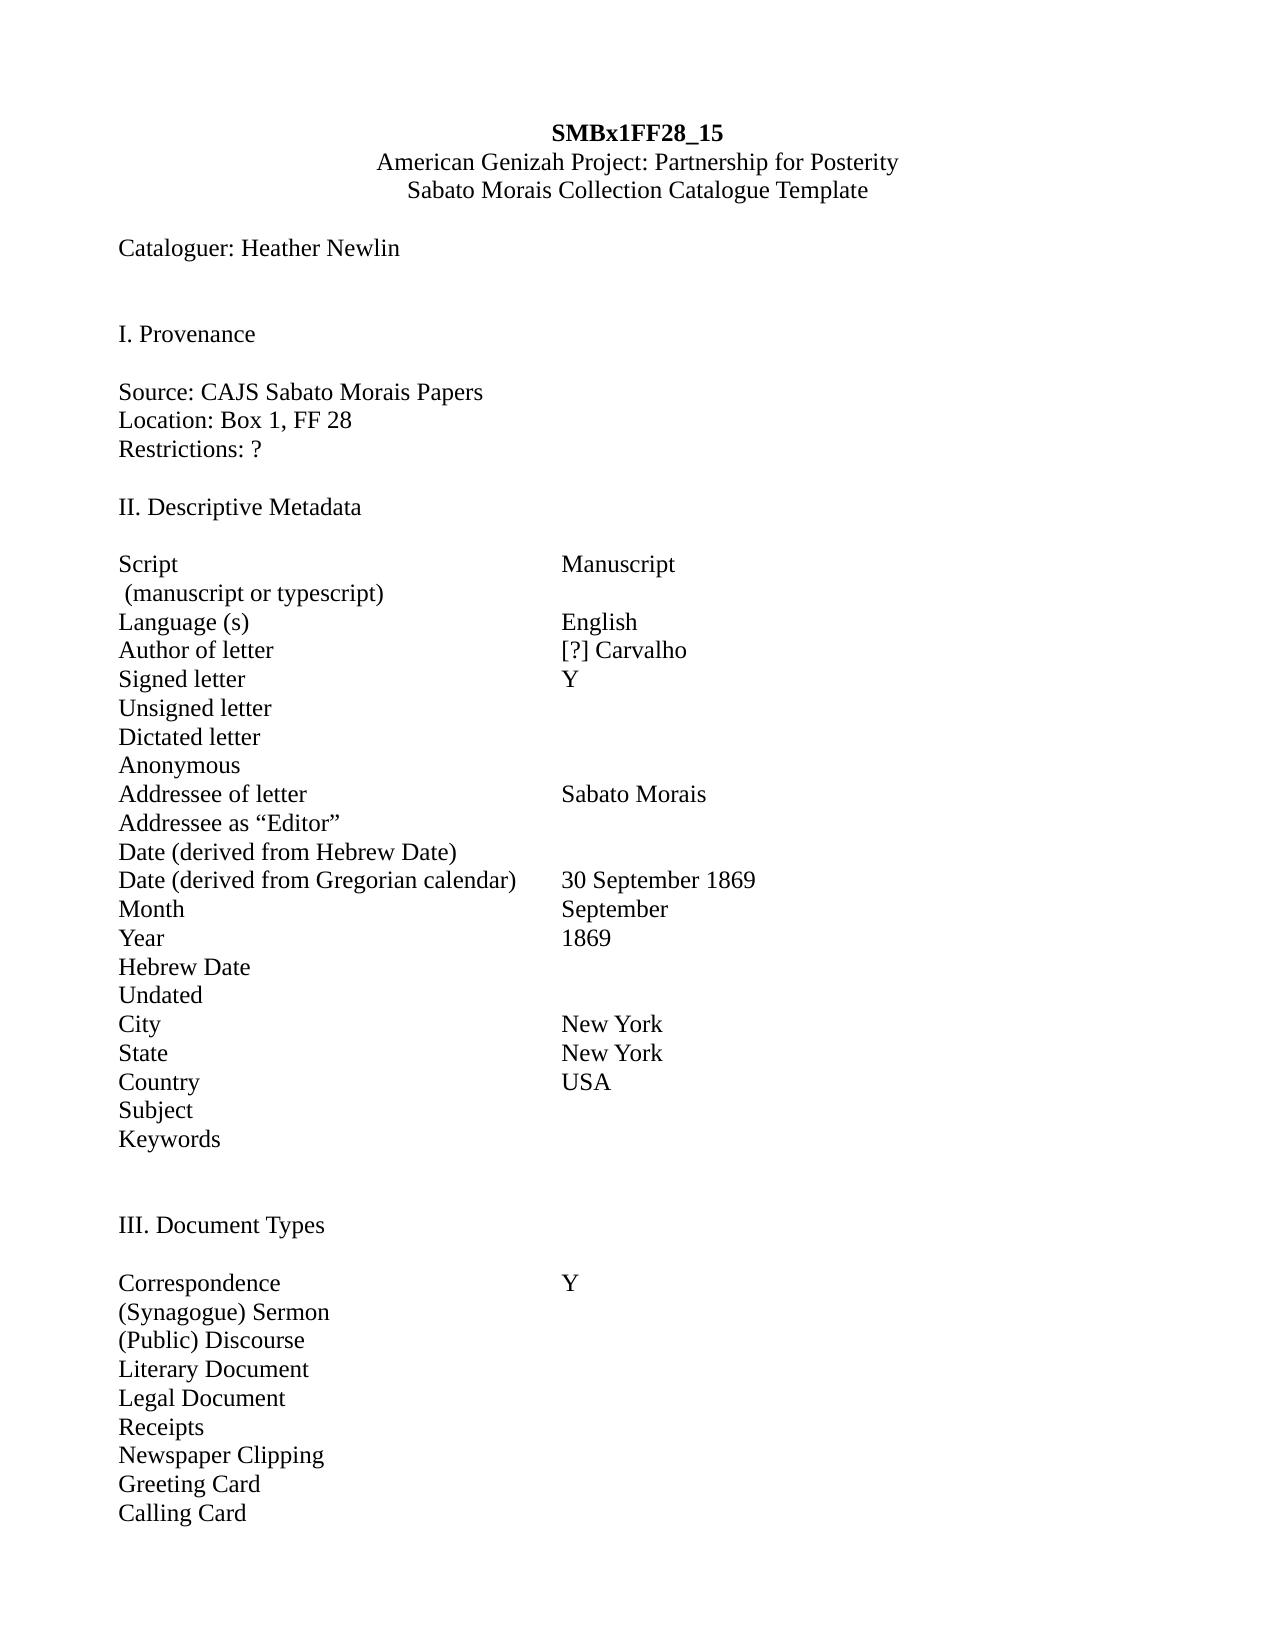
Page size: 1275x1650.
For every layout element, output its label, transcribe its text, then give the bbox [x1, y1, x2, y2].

text Location: Box 1, FF 28 [118, 406, 1157, 434]
text Greeting Card [118, 1469, 1157, 1498]
text Signed letter Y [118, 664, 1157, 693]
text Literary Document [118, 1354, 1157, 1383]
text (Synagogue) Sermon [118, 1297, 1157, 1326]
text Keywords [118, 1124, 1157, 1153]
text Correspondence Y [118, 1268, 1157, 1297]
text Source: CAJS Sabato Morais Papers [118, 377, 1157, 406]
text Restrictions: ? [118, 434, 1157, 463]
text Country USA [118, 1067, 1157, 1096]
text Unsigned letter [118, 693, 1157, 722]
text Language (s) English [118, 607, 1157, 636]
text Year 1869 [118, 923, 1157, 952]
text Author of letter [?] Carvalho [118, 636, 1157, 664]
text Newspaper Clipping [118, 1441, 1157, 1469]
text Dictated letter [118, 722, 1157, 751]
text Legal Document [118, 1383, 1157, 1412]
text Undated [118, 981, 1157, 1009]
text (manuscript or typescript) [118, 578, 1157, 607]
text Addressee of letter Sabato Morais [118, 779, 1157, 808]
text State New York [118, 1038, 1157, 1067]
text Date (derived from Gregorian calendar) 30 September 1869 [118, 866, 1157, 894]
text Script Manuscript [118, 549, 1157, 578]
text (Public) Discourse [118, 1326, 1157, 1354]
text II. Descriptive Metadata [118, 492, 1157, 521]
text Sabato Morais Collection Catalogue Template [118, 176, 1157, 204]
text Subject [118, 1096, 1157, 1124]
text Receipts [118, 1412, 1157, 1441]
text III. Document Types [118, 1211, 1157, 1239]
text Month September [118, 894, 1157, 923]
text Addressee as “Editor” [118, 808, 1157, 837]
text SMBx1FF28_15 [118, 118, 1157, 147]
text American Genizah Project: Partnership for Posterity [118, 147, 1157, 176]
text City New York [118, 1009, 1157, 1038]
text I. Provenance [118, 319, 1157, 348]
text Calling Card [118, 1498, 1157, 1527]
text Date (derived from Hebrew Date) [118, 837, 1157, 866]
text Cataloguer: Heather Newlin [118, 233, 1157, 262]
text Anonymous [118, 751, 1157, 779]
text Hebrew Date [118, 952, 1157, 981]
